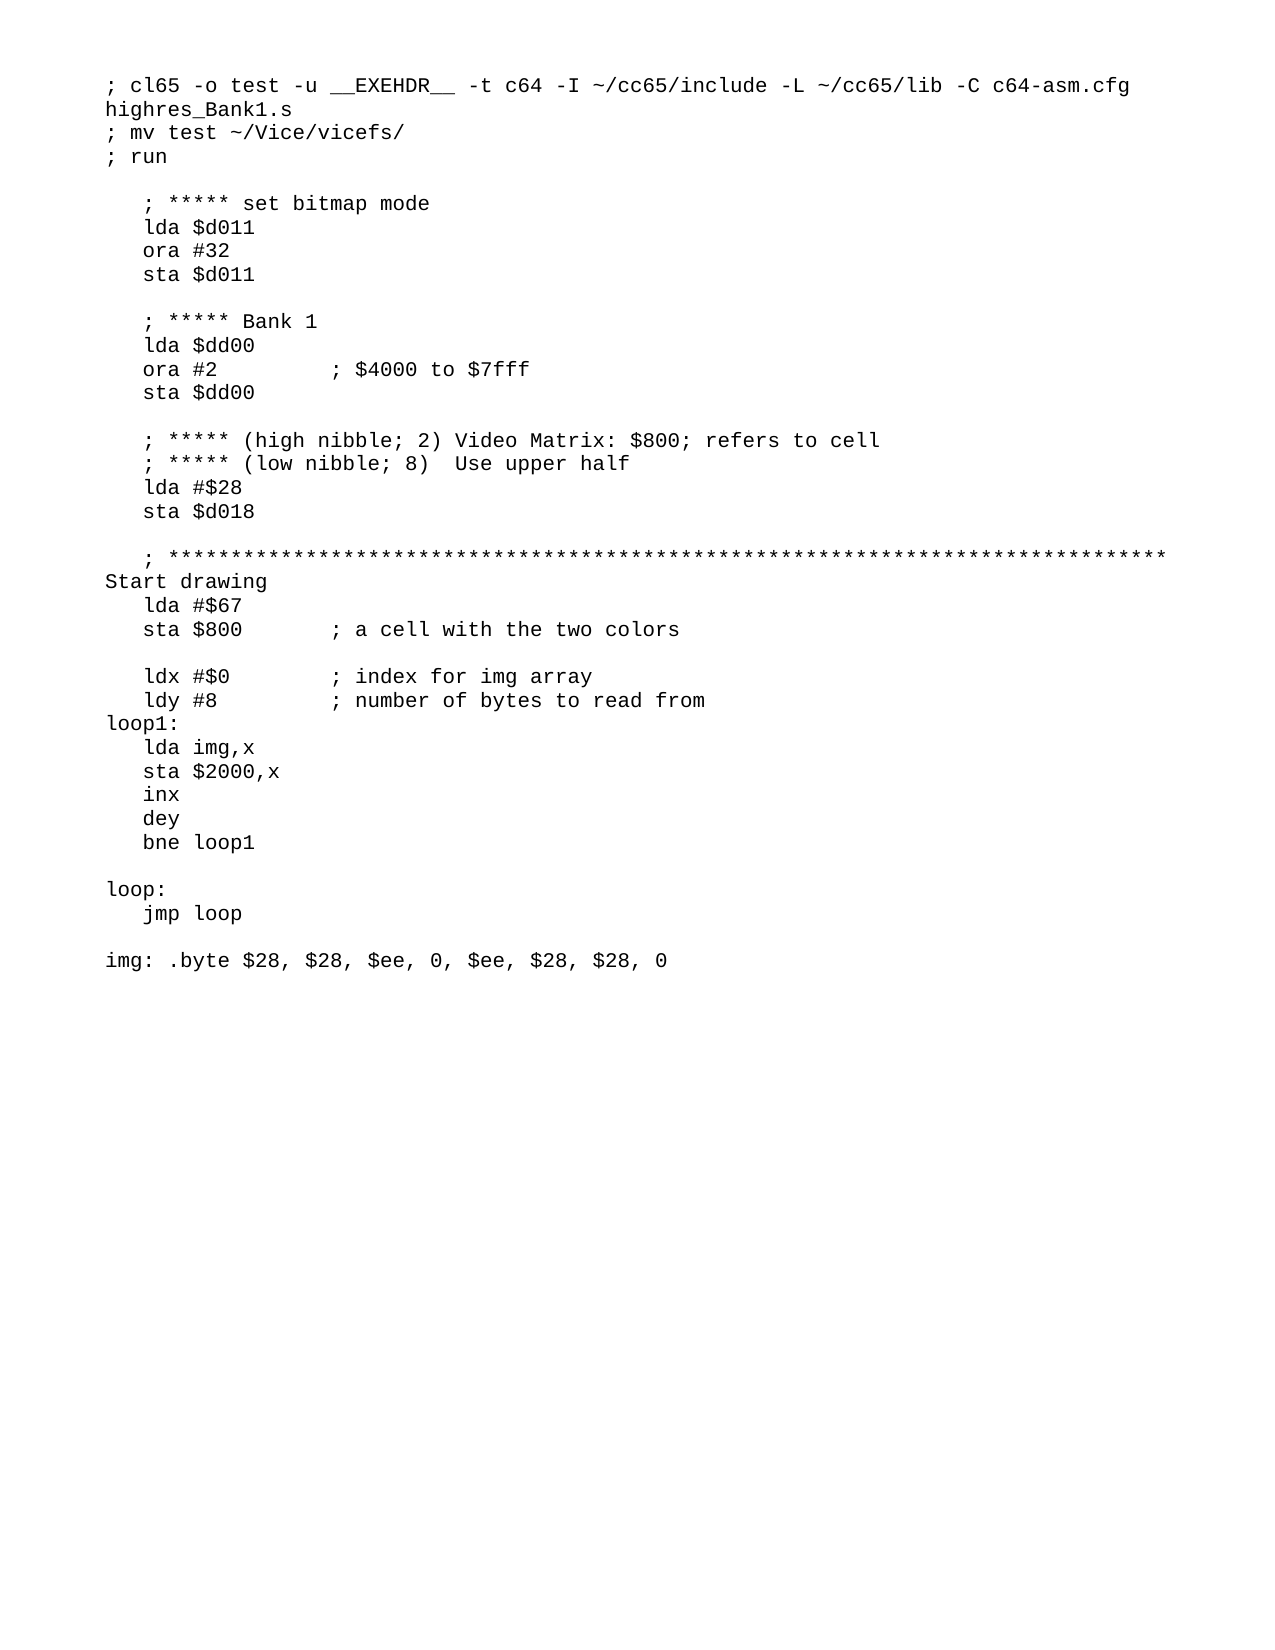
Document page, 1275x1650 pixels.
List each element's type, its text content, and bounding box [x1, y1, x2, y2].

text ldx #$0 ; index for img array [105, 666, 1170, 690]
text ldy #8 ; number of bytes to read from [105, 690, 1170, 713]
text loop: [105, 879, 1170, 903]
text inx [105, 784, 1170, 808]
text lda img,x [105, 737, 1170, 761]
text ora #2 ; $4000 to $7fff [105, 359, 1170, 382]
text ora #32 [105, 241, 1170, 264]
text lda $dd00 [105, 335, 1170, 359]
text sta $2000,x [105, 761, 1170, 784]
text ; ***** (low nibble; 8) Use upper half [105, 453, 1170, 477]
text ; ***** Bank 1 [105, 311, 1170, 335]
text sta $800 ; a cell with the two colors [105, 619, 1170, 642]
text img: .byte $28, $28, $ee, 0, $ee, $28, $28, 0 [105, 950, 1170, 973]
text ; mv test ~/Vice/vicefs/ [105, 122, 1170, 146]
text lda #$67 [105, 595, 1170, 619]
text ; ******************************************************************************** Start drawing [105, 548, 1170, 595]
text sta $d011 [105, 264, 1170, 288]
text jmp loop [105, 903, 1170, 926]
text lda $d011 [105, 217, 1170, 241]
text lda #$28 [105, 477, 1170, 501]
text ; cl65 -o test -u __EXEHDR__ -t c64 -I ~/cc65/include -L ~/cc65/lib -C c64-asm.cfg highres_Bank1.s [105, 75, 1170, 122]
text sta $d018 [105, 501, 1170, 524]
text ; run [105, 146, 1170, 169]
text ; ***** (high nibble; 2) Video Matrix: $800; refers to cell [105, 430, 1170, 453]
text dey [105, 808, 1170, 832]
text ; ***** set bitmap mode [105, 193, 1170, 217]
text bne loop1 [105, 832, 1170, 855]
text loop1: [105, 713, 1170, 737]
text sta $dd00 [105, 382, 1170, 406]
